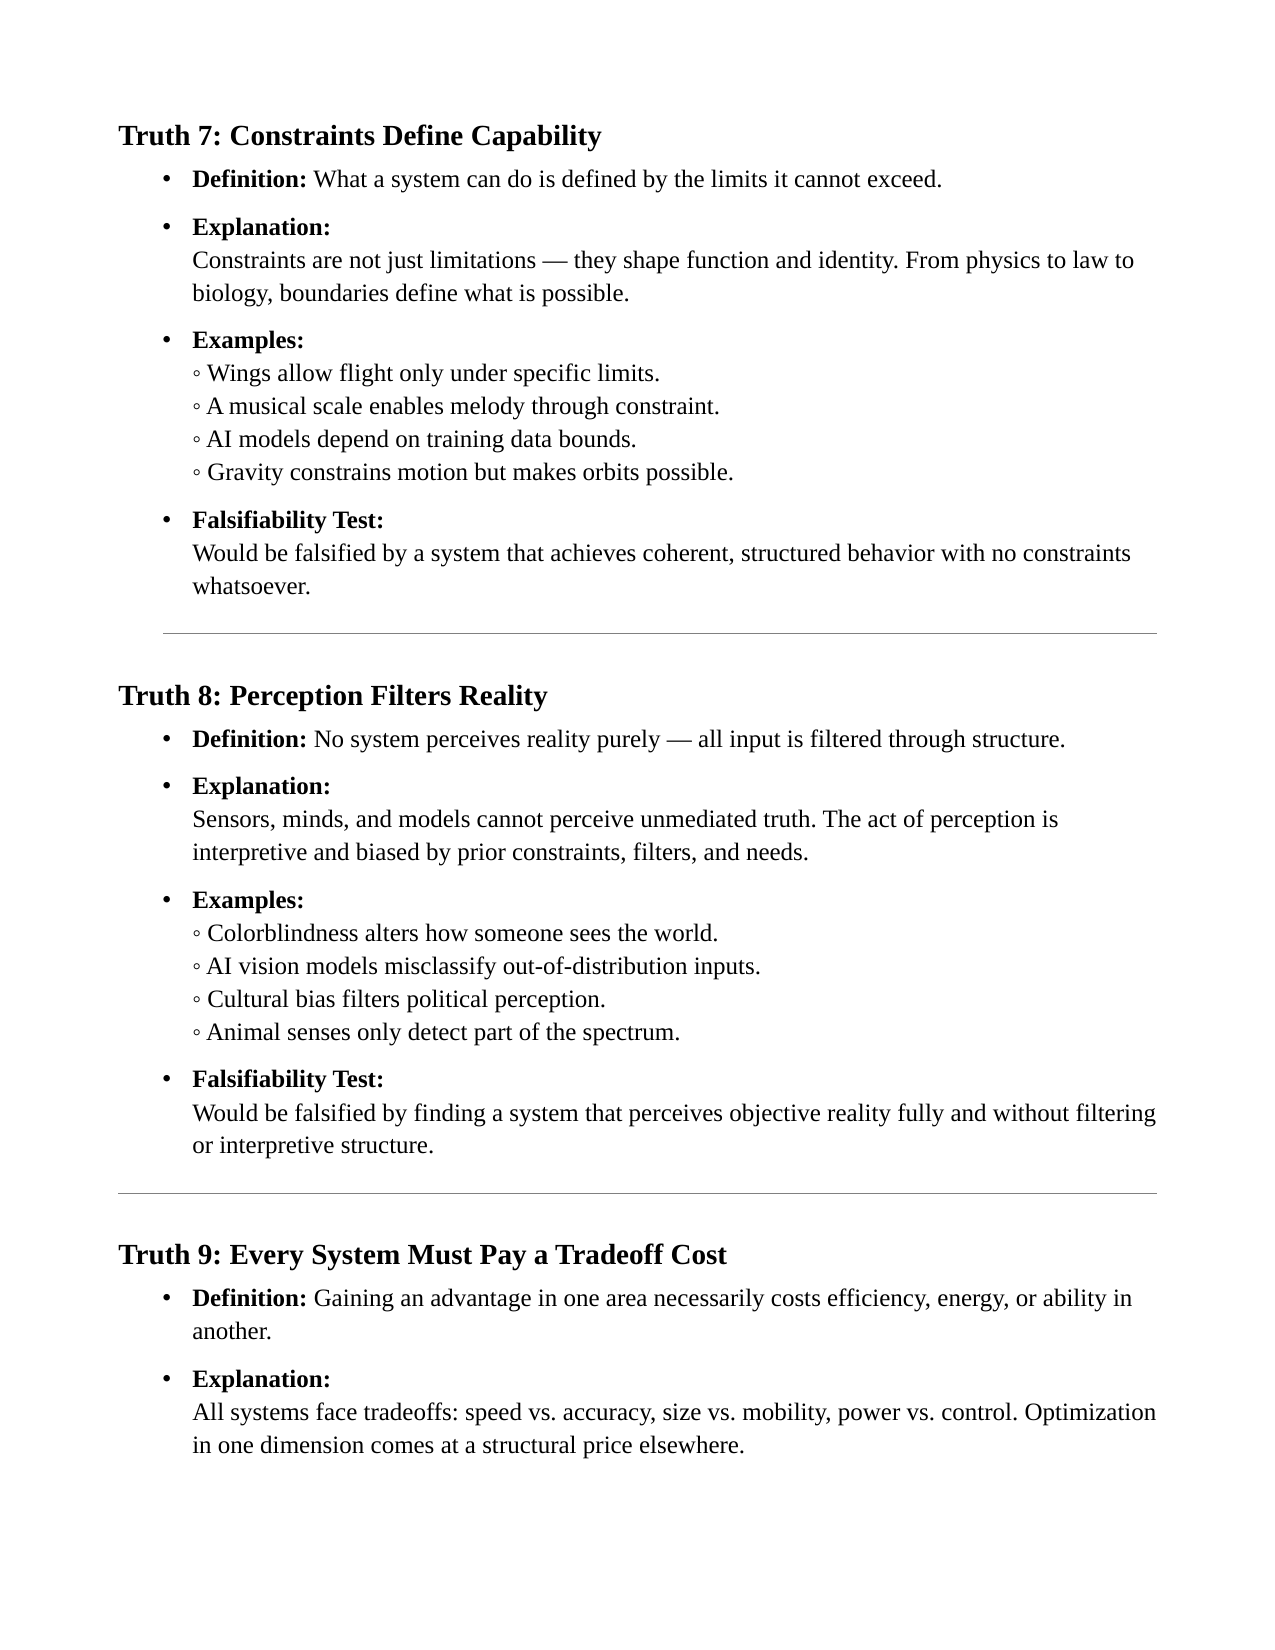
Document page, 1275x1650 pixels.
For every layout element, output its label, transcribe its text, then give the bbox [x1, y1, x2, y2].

subtitle Truth 8: Perception Filters Reality [118, 678, 1157, 711]
list Falsifiability Test: Would be falsified by finding a system that perceives objective reality fully and without filtering or interpretive structure. [162, 1064, 1157, 1159]
list Definition: No system perceives reality purely — all input is filtered through structure. [162, 724, 1157, 752]
list Falsifiability Test: Would be falsified by a system that achieves coherent, structured behavior with no constraints whatsoever. [162, 505, 1157, 600]
list Definition: What a system can do is defined by the limits it cannot exceed. [162, 164, 1157, 193]
subtitle Truth 7: Constraints Define Capability [118, 118, 1157, 152]
list Definition: Gaining an advantage in one area necessarily costs efficiency, energy, or ability in another. [162, 1283, 1157, 1345]
subtitle Truth 9: Every System Must Pay a Tradeoff Cost [118, 1237, 1157, 1271]
list Explanation: Sensors, minds, and models cannot perceive unmediated truth. The act of perception is interpretive and biased by prior constraints, filters, and needs. [162, 771, 1157, 866]
list Explanation: All systems face tradeoffs: speed vs. accuracy, size vs. mobility, power vs. control. Optimization in one dimension comes at a structural price elsewhere. [162, 1364, 1157, 1458]
list Examples: ◦ Colorblindness alters how someone sees the world. ◦ AI vision models misclassify out-of-distribution inputs. ◦ Cultural bias filters political perception. ◦ Animal senses only detect part of the spectrum. [162, 885, 1157, 1046]
list Examples: ◦ Wings allow flight only under specific limits. ◦ A musical scale enables melody through constraint. ◦ AI models depend on training data bounds. ◦ Gravity constrains motion but makes orbits possible. [162, 325, 1157, 486]
list Explanation: Constraints are not just limitations — they shape function and identity. From physics to law to biology, boundaries define what is possible. [162, 212, 1157, 307]
